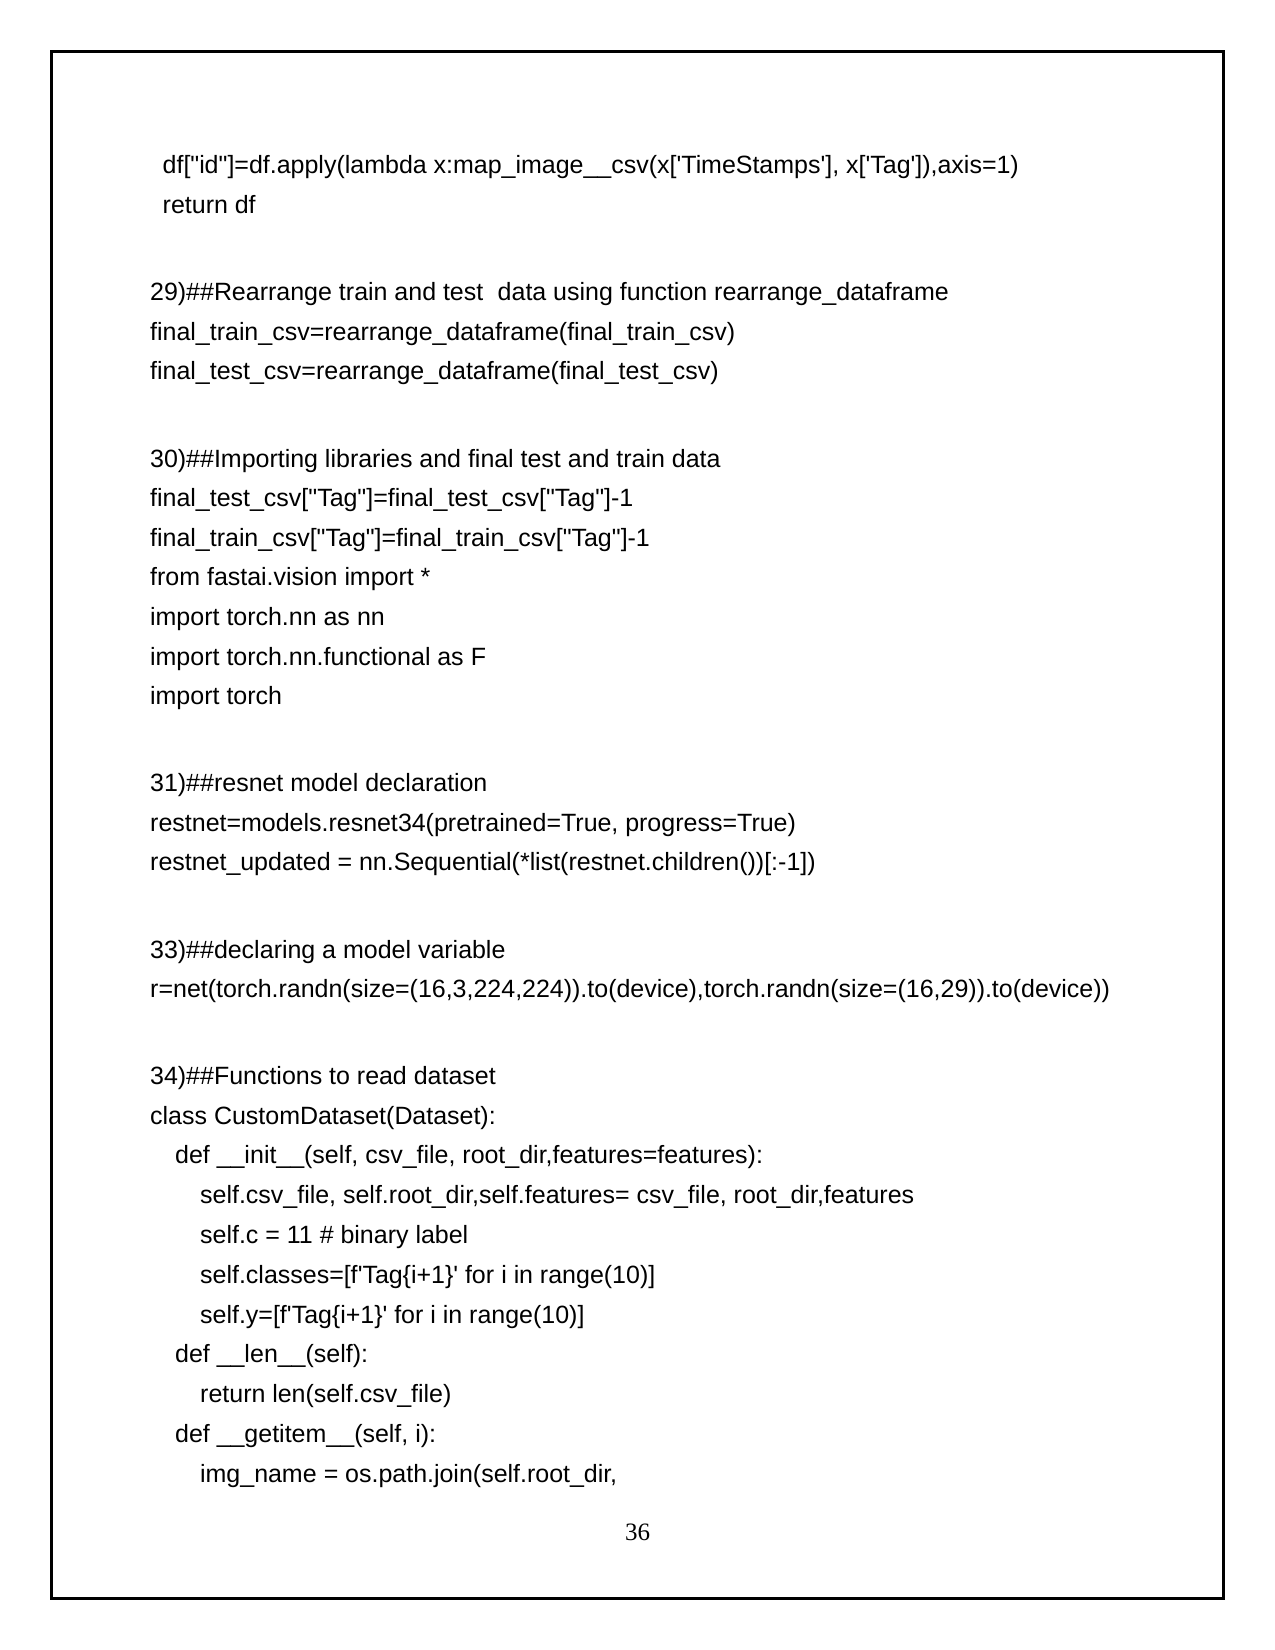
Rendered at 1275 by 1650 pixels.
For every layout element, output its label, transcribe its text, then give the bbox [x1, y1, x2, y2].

text self.y=[f'Tag{i+1}' for i in range(10)] [150, 1300, 1125, 1328]
text import torch.nn as nn [150, 602, 1125, 631]
text restnet=models.resnet34(pretrained=True, progress=True) [150, 808, 1125, 837]
text self.csv_file, self.root_dir,self.features= csv_file, root_dir,features [150, 1180, 1125, 1209]
text df["id"]=df.apply(lambda x:map_image__csv(x['TimeStamps'], x['Tag']),axis=1) [150, 150, 1125, 179]
text final_test_csv=rearrange_dataframe(final_test_csv) [150, 356, 1125, 385]
text r=net(torch.randn(size=(16,3,224,224)).to(device),torch.randn(size=(16,29)).to(device)) [150, 974, 1125, 1003]
text import torch.nn.functional as F [150, 641, 1125, 670]
text final_test_csv["Tag"]=final_test_csv["Tag"]-1 [150, 483, 1125, 512]
text self.c = 11 # binary label [150, 1220, 1125, 1249]
text import torch [150, 681, 1125, 710]
text def __getitem__(self, i): [150, 1419, 1125, 1448]
text return len(self.csv_file) [150, 1379, 1125, 1408]
text final_train_csv=rearrange_dataframe(final_train_csv) [150, 317, 1125, 346]
text def __len__(self): [150, 1339, 1125, 1368]
text 29)##Rearrange train and test data using function rearrange_dataframe [150, 277, 1125, 306]
text def __init__(self, csv_file, root_dir,features=features): [150, 1141, 1125, 1169]
text 30)##Importing libraries and final test and train data [150, 443, 1125, 472]
text 34)##Functions to read dataset [150, 1061, 1125, 1090]
text 31)##resnet model declaration [150, 768, 1125, 797]
text self.classes=[f'Tag{i+1}' for i in range(10)] [150, 1260, 1125, 1289]
text final_train_csv["Tag"]=final_train_csv["Tag"]-1 [150, 523, 1125, 551]
text img_name = os.path.join(self.root_dir, [150, 1459, 1125, 1488]
text restnet_updated = nn.Sequential(*list(restnet.children())[:-1]) [150, 847, 1125, 876]
text return df [150, 190, 1125, 219]
text from fastai.vision import * [150, 562, 1125, 591]
text 33)##declaring a model variable [150, 934, 1125, 963]
text class CustomDataset(Dataset): [150, 1101, 1125, 1130]
